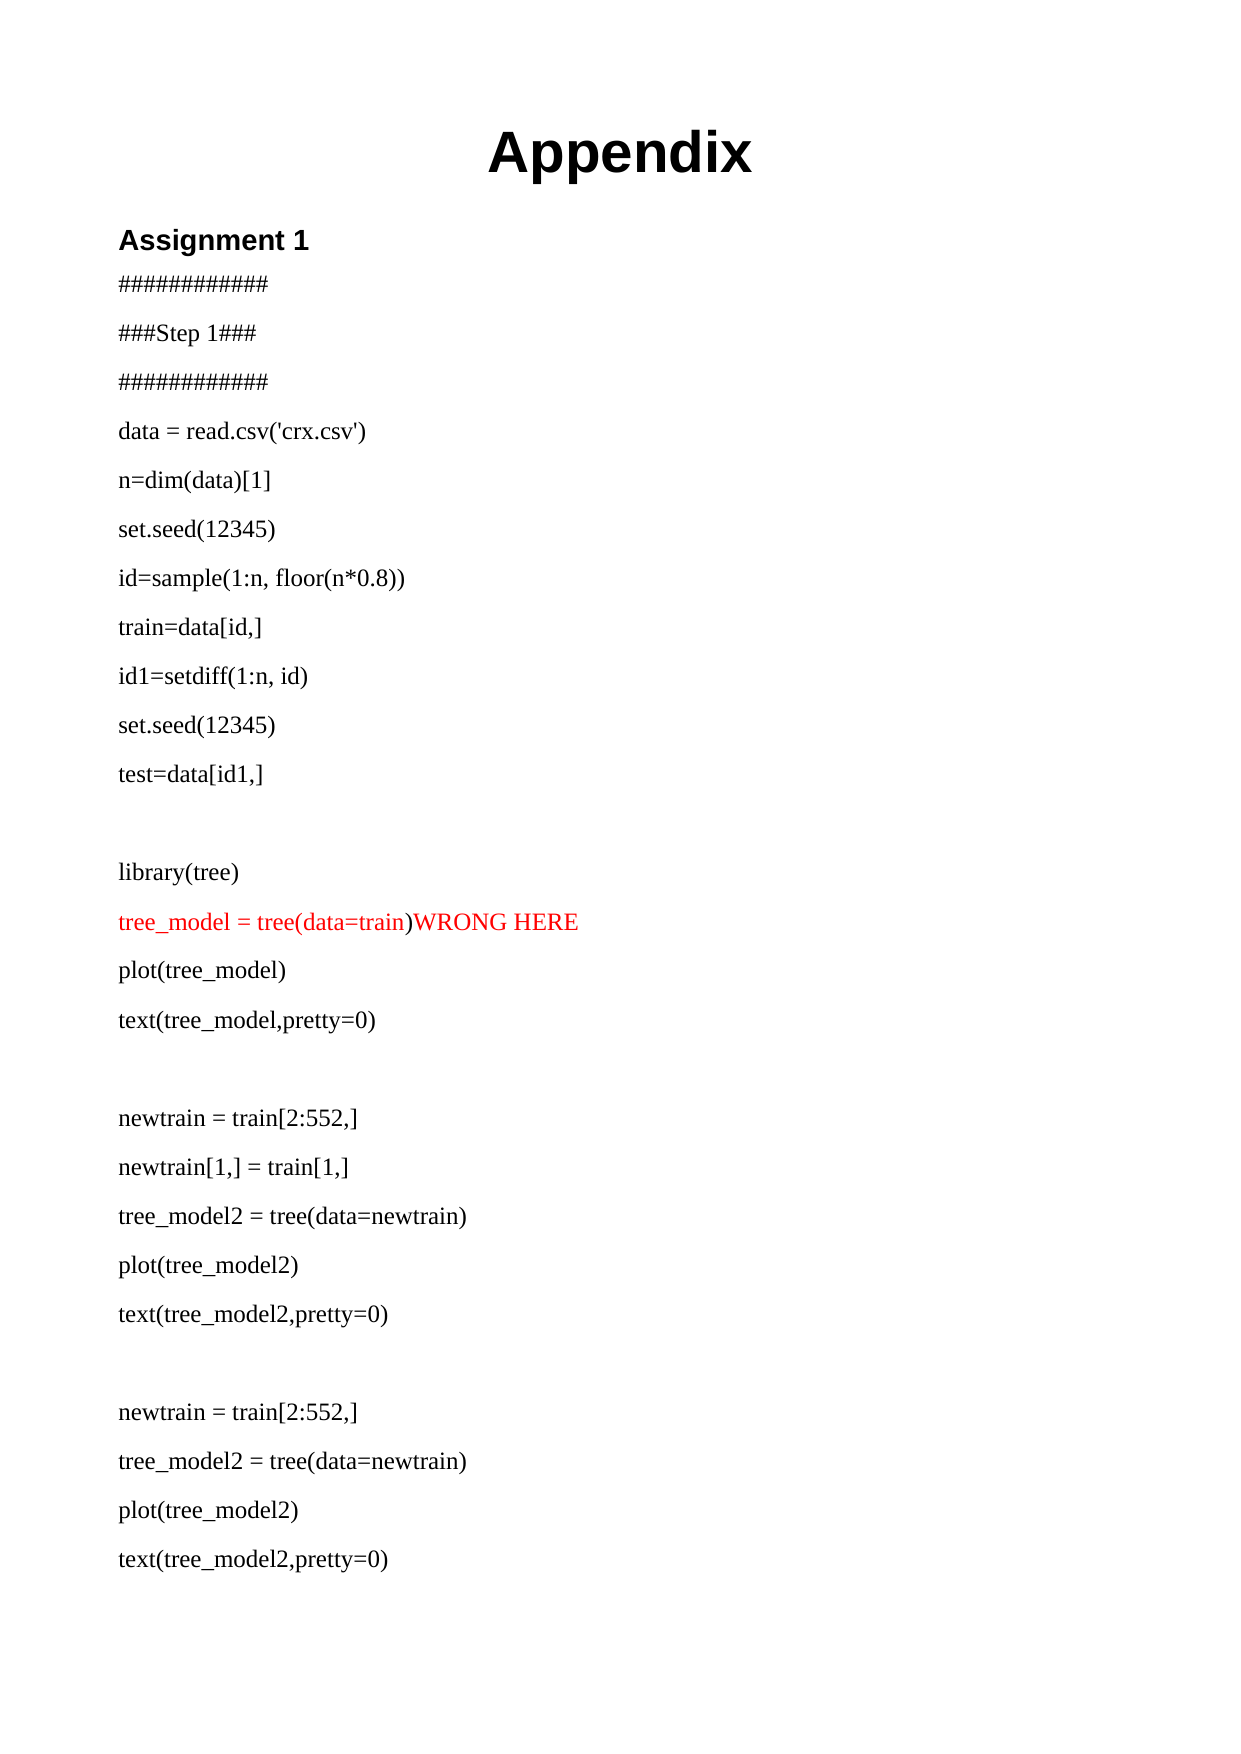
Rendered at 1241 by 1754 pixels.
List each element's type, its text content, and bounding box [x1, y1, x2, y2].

text tree_model = tree(data=train)WRONG HERE [118, 907, 1122, 935]
text n=dim(data)[1] [118, 465, 1122, 494]
text ###Step 1### [118, 318, 1122, 347]
text tree_model2 = tree(data=newtrain) [118, 1446, 1122, 1475]
text text(tree_model2,pretty=0) [118, 1544, 1122, 1573]
text Assignment 1 [118, 223, 1122, 256]
text ############ [118, 367, 1122, 396]
text test=data[id1,] [118, 759, 1122, 788]
text set.seed(12345) [118, 710, 1122, 739]
text tree_model2 = tree(data=newtrain) [118, 1201, 1122, 1230]
text newtrain = train[2:552,] [118, 1103, 1122, 1132]
text newtrain[1,] = train[1,] [118, 1152, 1122, 1181]
text ############ [118, 269, 1122, 297]
text text(tree_model,pretty=0) [118, 1005, 1122, 1033]
text plot(tree_model) [118, 956, 1122, 984]
text text(tree_model2,pretty=0) [118, 1299, 1122, 1328]
text plot(tree_model2) [118, 1495, 1122, 1524]
text plot(tree_model2) [118, 1250, 1122, 1279]
text library(tree) [118, 857, 1122, 886]
text id=sample(1:n, floor(n*0.8)) [118, 563, 1122, 592]
text id1=setdiff(1:n, id) [118, 661, 1122, 690]
text newtrain = train[2:552,] [118, 1397, 1122, 1426]
text set.seed(12345) [118, 514, 1122, 543]
text Appendix [118, 118, 1122, 185]
text data = read.csv('crx.csv') [118, 416, 1122, 445]
text train=data[id,] [118, 612, 1122, 641]
